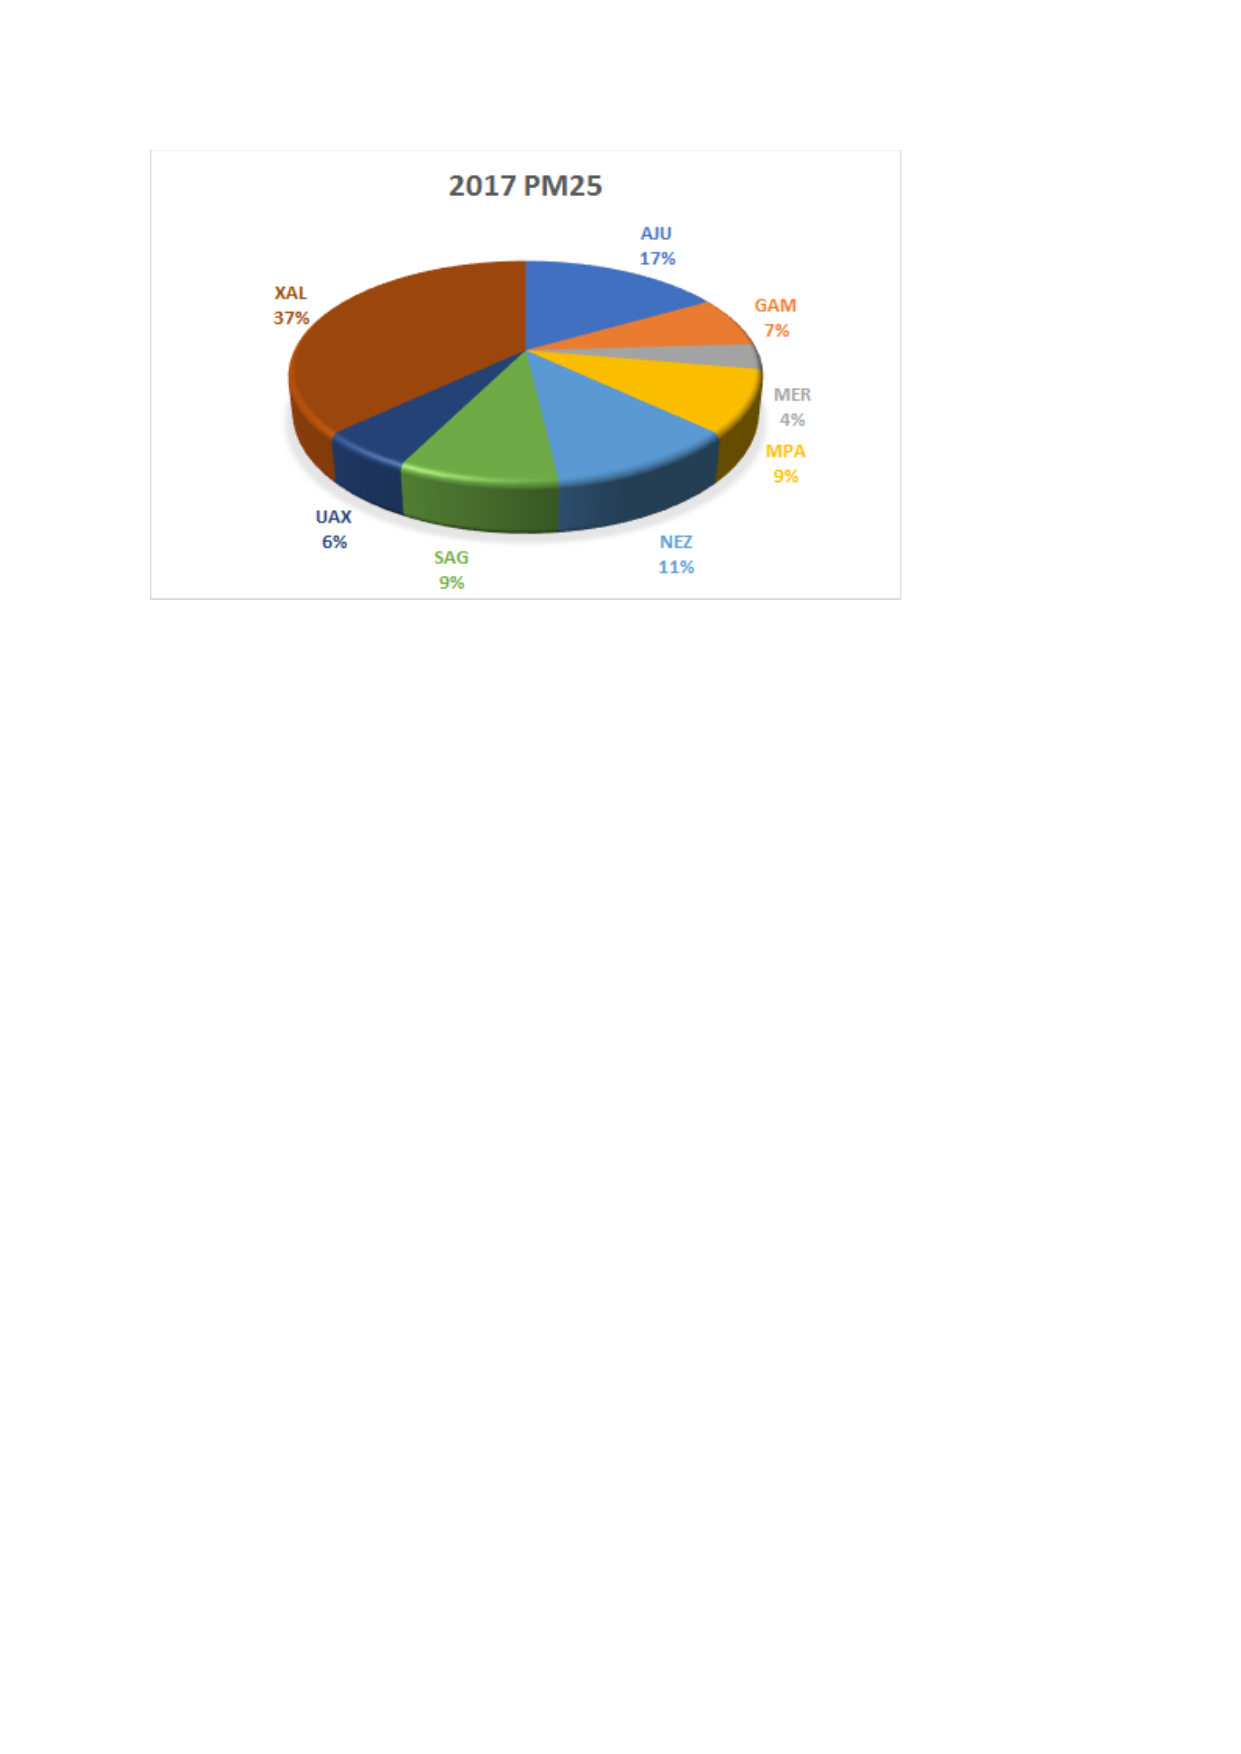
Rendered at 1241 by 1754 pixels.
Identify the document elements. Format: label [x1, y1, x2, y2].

picture [150, 150, 902, 600]
